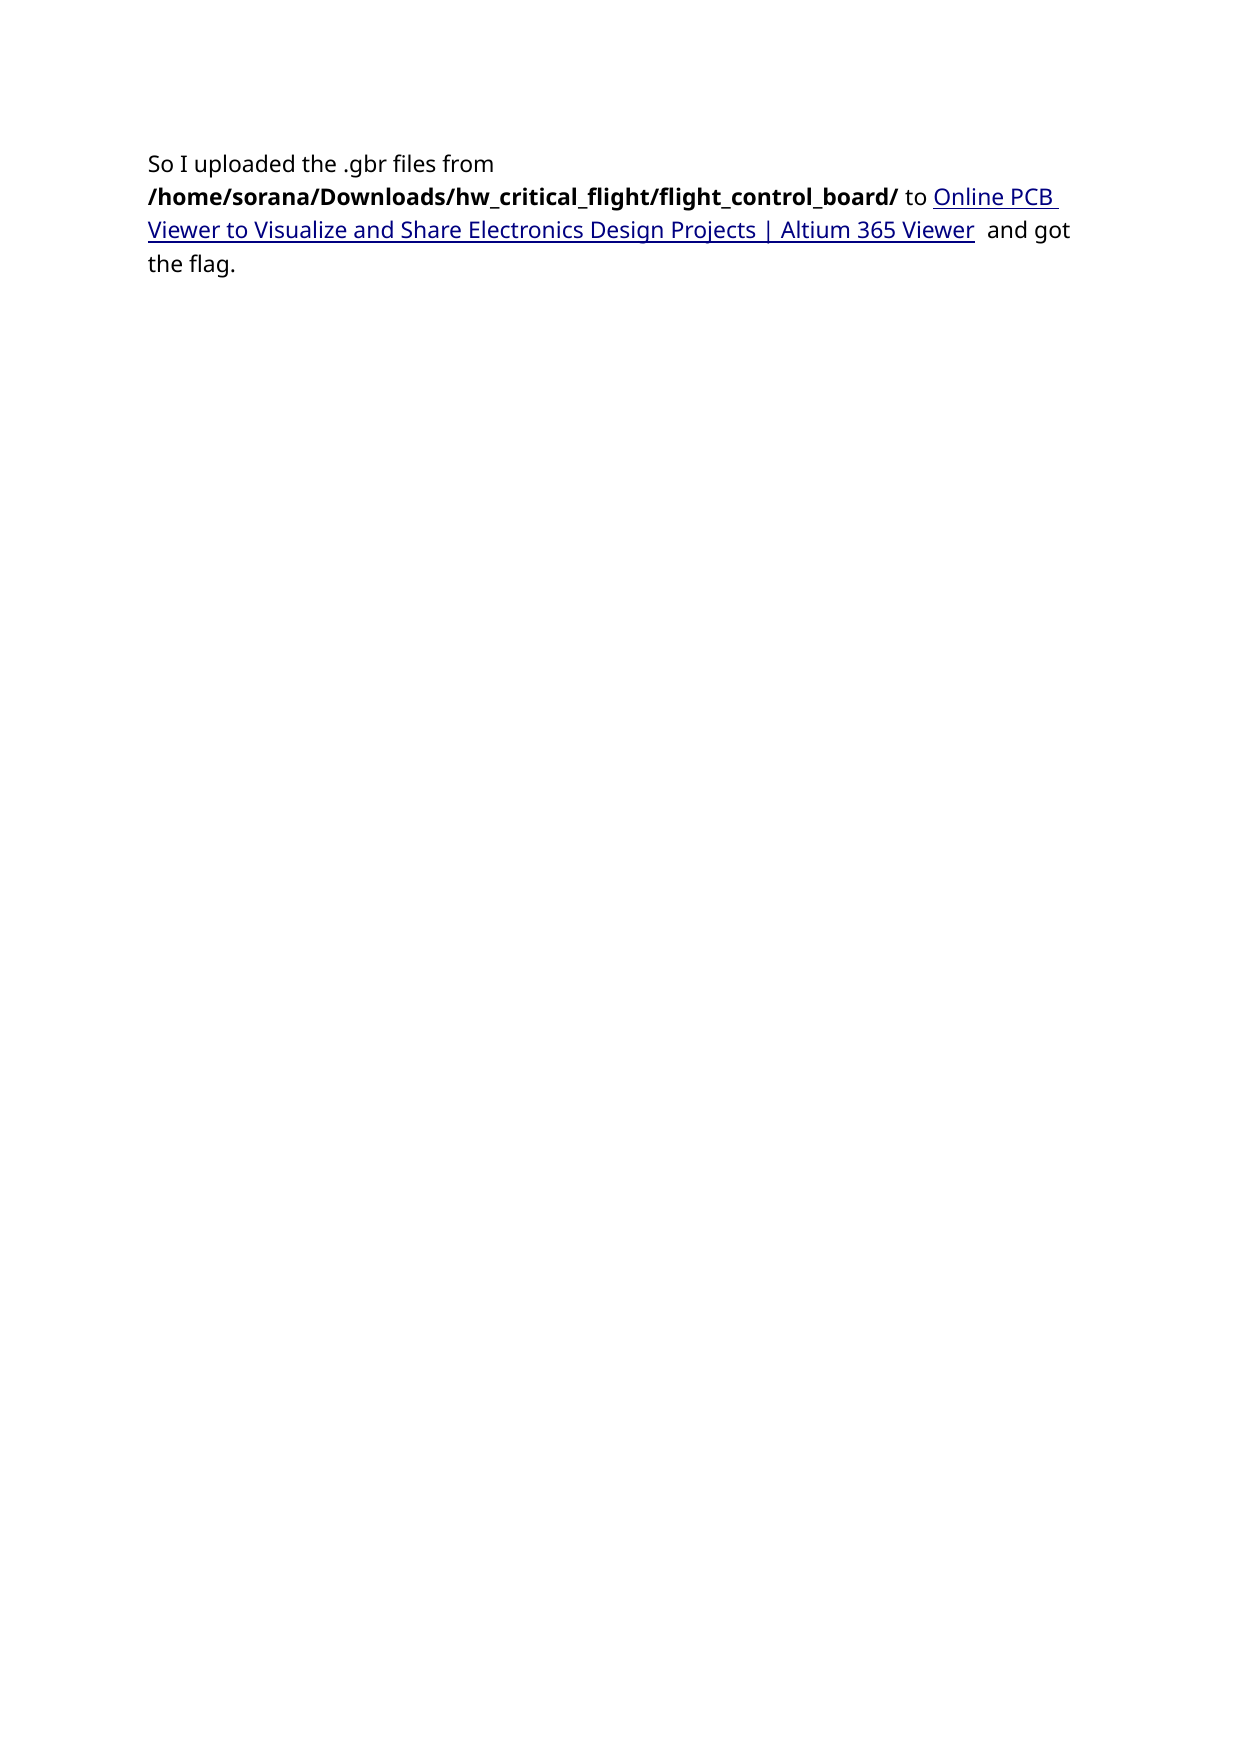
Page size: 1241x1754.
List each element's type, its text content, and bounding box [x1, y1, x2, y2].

text So I uploaded the .gbr files from /home/sorana/Downloads/hw_critical_flight/flight_control_board/ to Online PCB Viewer to Visualize and Share Electronics Design Projects | Altium 365 Viewer and got the flag. [148, 148, 1093, 279]
